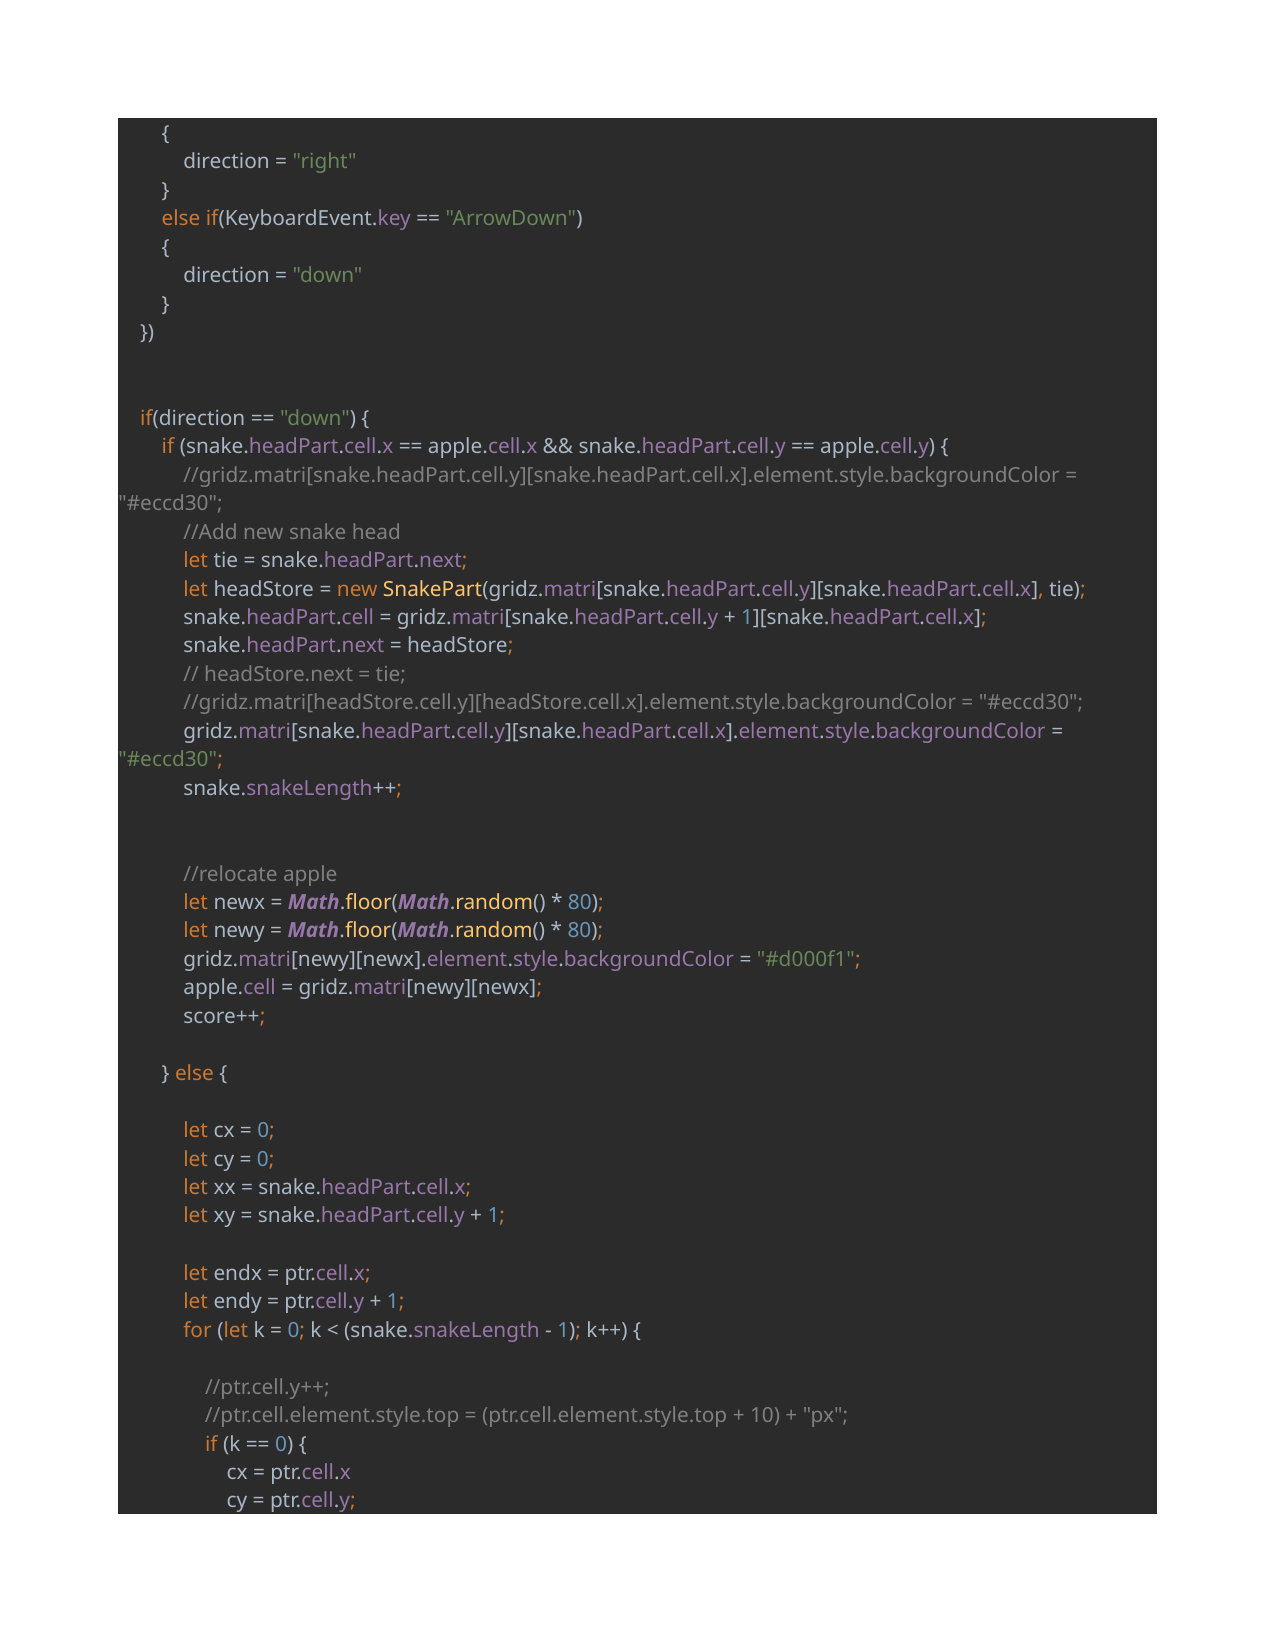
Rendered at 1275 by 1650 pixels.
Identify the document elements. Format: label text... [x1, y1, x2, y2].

text { direction = "right" } else if(KeyboardEvent.key == "ArrowDown") { direction = "down" } }) if(direction == "down") { if (snake.headPart.cell.x == apple.cell.x && snake.headPart.cell.y == apple.cell.y) { //gridz.matri[snake.headPart.cell.y][snake.headPart.cell.x].element.style.backgroundColor = "#eccd30"; //Add new snake head let tie = snake.headPart.next; let headStore = new SnakePart(gridz.matri[snake.headPart.cell.y][snake.headPart.cell.x], tie); snake.headPart.cell = gridz.matri[snake.headPart.cell.y + 1][snake.headPart.cell.x]; snake.headPart.next = headStore; // headStore.next = tie; //gridz.matri[headStore.cell.y][headStore.cell.x].element.style.backgroundColor = "#eccd30"; gridz.matri[snake.headPart.cell.y][snake.headPart.cell.x].element.style.backgroundColor = "#eccd30"; snake.snakeLength++; //relocate apple let newx = Math.floor(Math.random() * 80); let newy = Math.floor(Math.random() * 80); gridz.matri[newy][newx].element.style.backgroundColor = "#d000f1"; apple.cell = gridz.matri[newy][newx]; score++; } else { let cx = 0; let cy = 0; let xx = snake.headPart.cell.x; let xy = snake.headPart.cell.y + 1; let endx = ptr.cell.x; let endy = ptr.cell.y + 1; for (let k = 0; k < (snake.snakeLength - 1); k++) { //ptr.cell.y++; //ptr.cell.element.style.top = (ptr.cell.element.style.top + 10) + "px"; if (k == 0) { cx = ptr.cell.x cy = ptr.cell.y; [118, 118, 1157, 1514]
